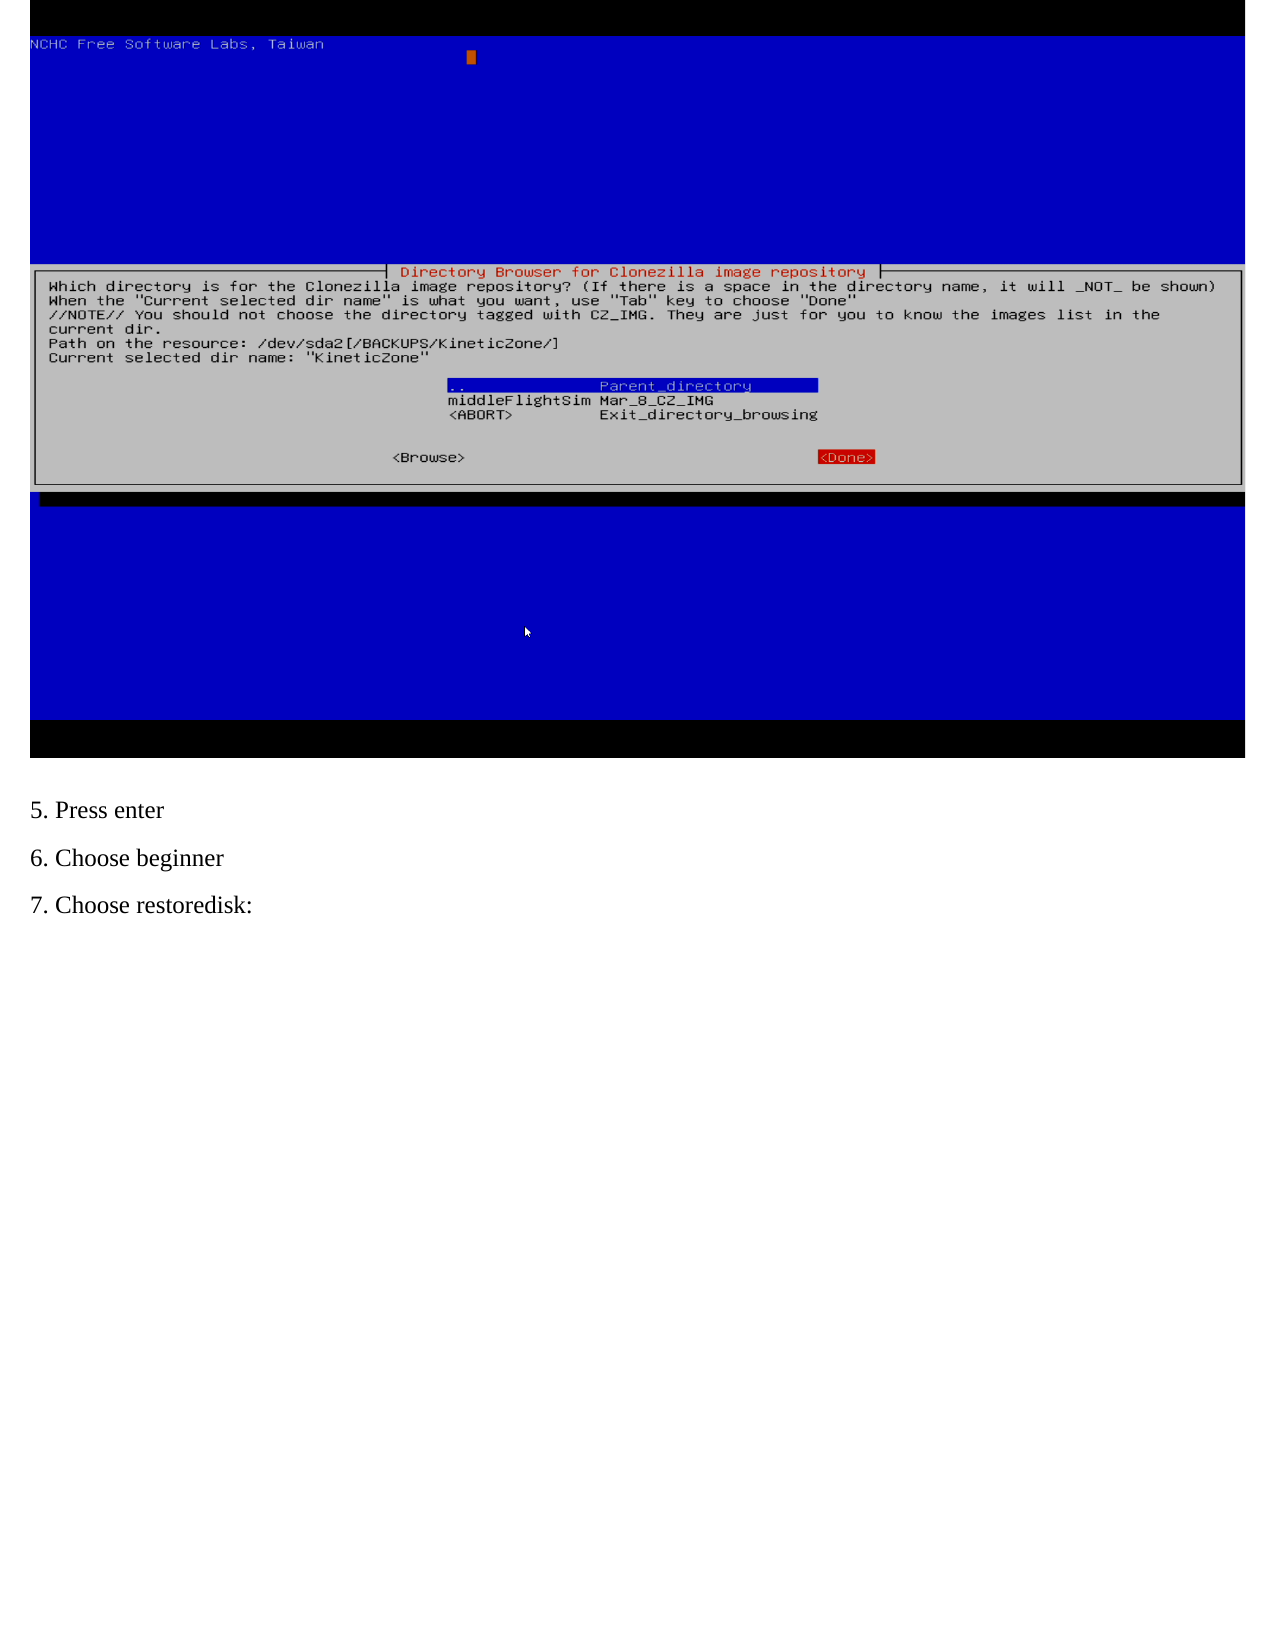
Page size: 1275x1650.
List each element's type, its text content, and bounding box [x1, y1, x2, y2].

picture [30, 0, 1246, 758]
text 7. Choose restoredisk: [30, 891, 1245, 919]
text 6. Choose beginner [30, 843, 1245, 872]
text 5. Press enter [30, 758, 1245, 824]
